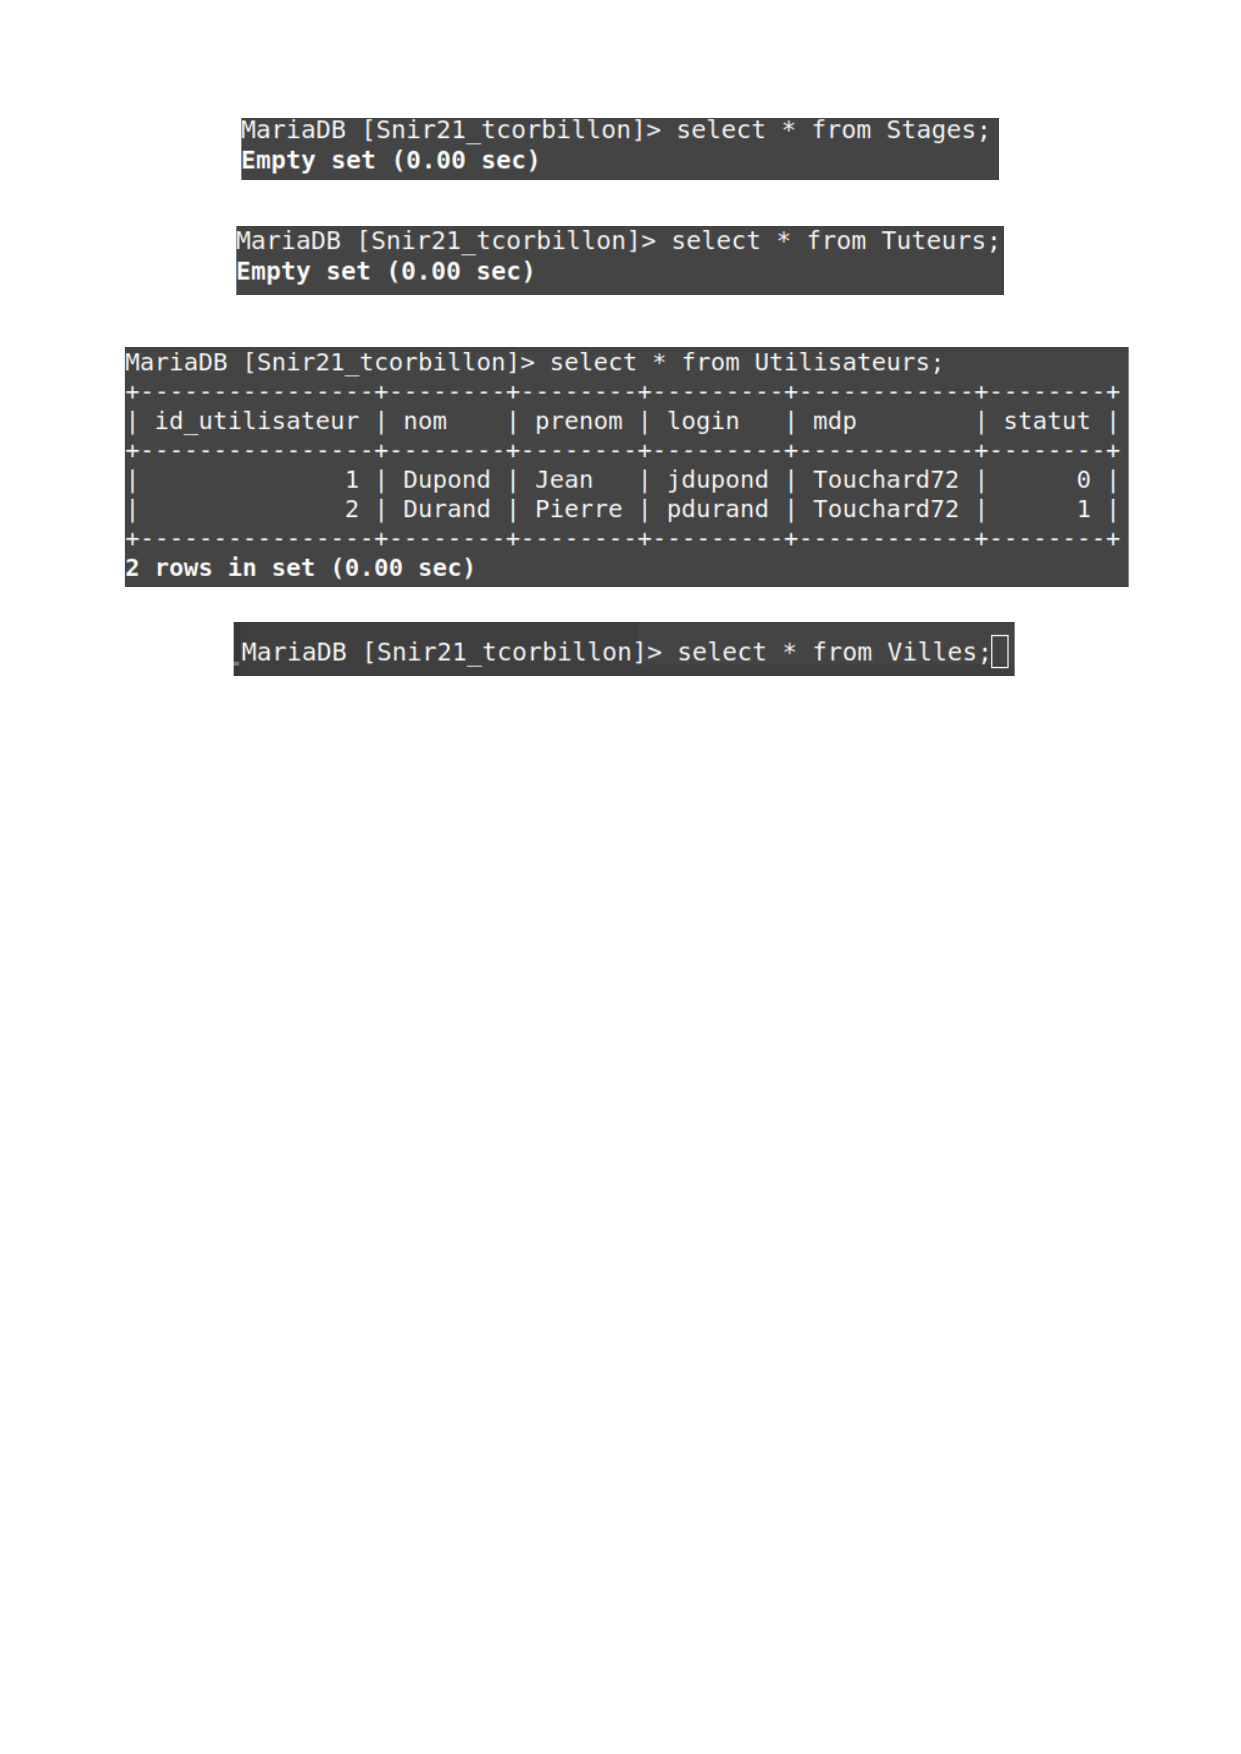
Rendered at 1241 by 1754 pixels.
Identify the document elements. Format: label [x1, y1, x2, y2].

picture [233, 622, 1015, 676]
picture [236, 226, 1004, 295]
picture [241, 118, 999, 180]
picture [124, 347, 1129, 587]
